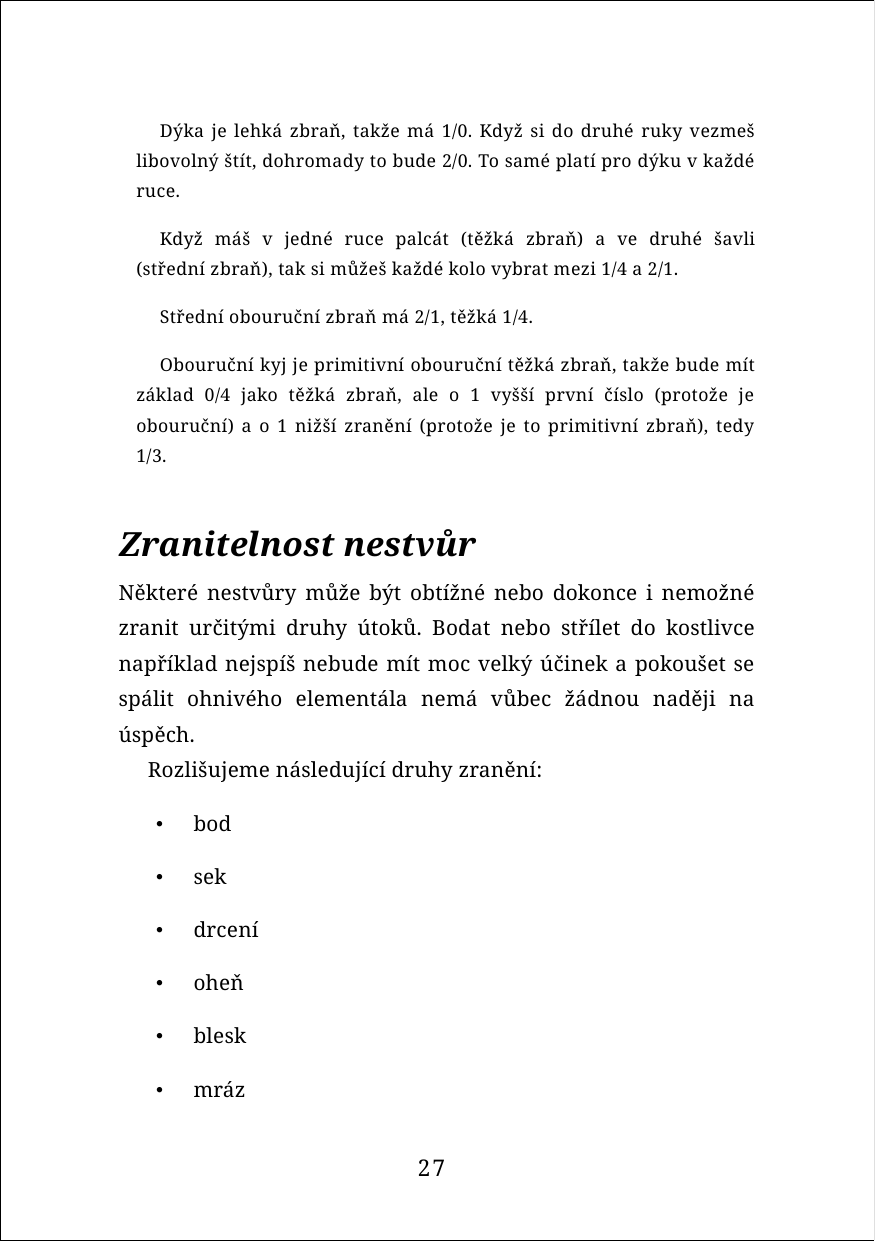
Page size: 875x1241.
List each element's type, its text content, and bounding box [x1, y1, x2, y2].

list blesk [156, 1022, 756, 1050]
text Dýka je lehká zbraň, takže má 1/0. Když si do druhé ruky vezmeš libovolný štít, dohromady to bude 2/0. To samé platí pro dýku v každé ruce. [136, 118, 756, 203]
list sek [156, 862, 756, 890]
list bod [156, 809, 756, 837]
list drcení [156, 915, 756, 944]
text Když máš v jedné ruce palcát (těžká zbraň) a ve druhé šavli (střední zbraň), tak si můžeš každé kolo vybrat mezi 1/4 a 2/1. [136, 227, 756, 281]
subtitle Zranitelnost nestvůr [118, 521, 756, 566]
text Některé nestvůry může být obtížné nebo dokonce i nemožné zranit určitými druhy útoků. Bodat nebo střílet do kostlivce například nejspíš nebude mít moc velký účinek a pokoušet se spálit ohnivého elementála nemá vůbec žádnou naději na úspěch. Rozlišujeme následující druhy zranění: [118, 578, 756, 784]
text Obouruční kyj je primitivní obouruční těžká zbraň, takže bude mít základ 0/4 jako těžká zbraň, ale o 1 vyšší první číslo (protože je obouruční) a o 1 nižší zranění (protože je to primitivní zbraň), tedy 1/3. [136, 353, 756, 467]
list mráz [156, 1075, 756, 1103]
text Střední obouruční zbraň má 2/1, těžká 1/4. [136, 305, 756, 329]
list oheň [156, 968, 756, 997]
